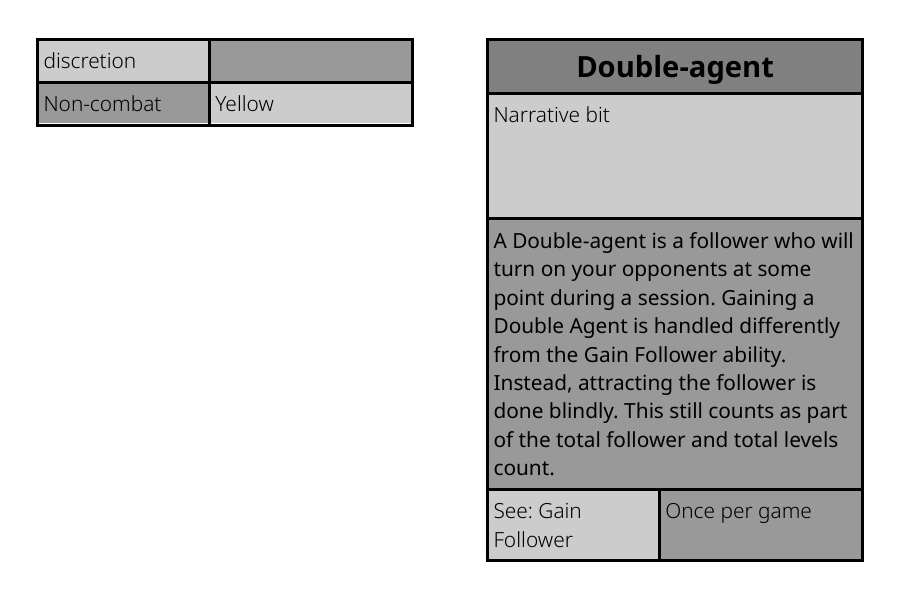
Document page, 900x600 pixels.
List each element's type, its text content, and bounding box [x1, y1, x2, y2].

table_cell Yellow [211, 84, 411, 123]
table_cell Once per game [661, 491, 861, 559]
table_cell [211, 41, 411, 81]
table_cell A Double-agent is a follower who will turn on your opponents at some point during a session. Gaining a Double Agent is handled differently from the Gain Follower ability. Instead, attracting the follower is done blindly. This still counts as part of the total follower and total levels count. [489, 220, 861, 488]
table_cell Non-combat [39, 84, 208, 123]
table_header Double-agent [489, 41, 861, 92]
table_cell Narrative bit [489, 95, 861, 217]
table_cell See: Gain Follower [489, 491, 658, 559]
table_cell discretion [39, 41, 208, 81]
